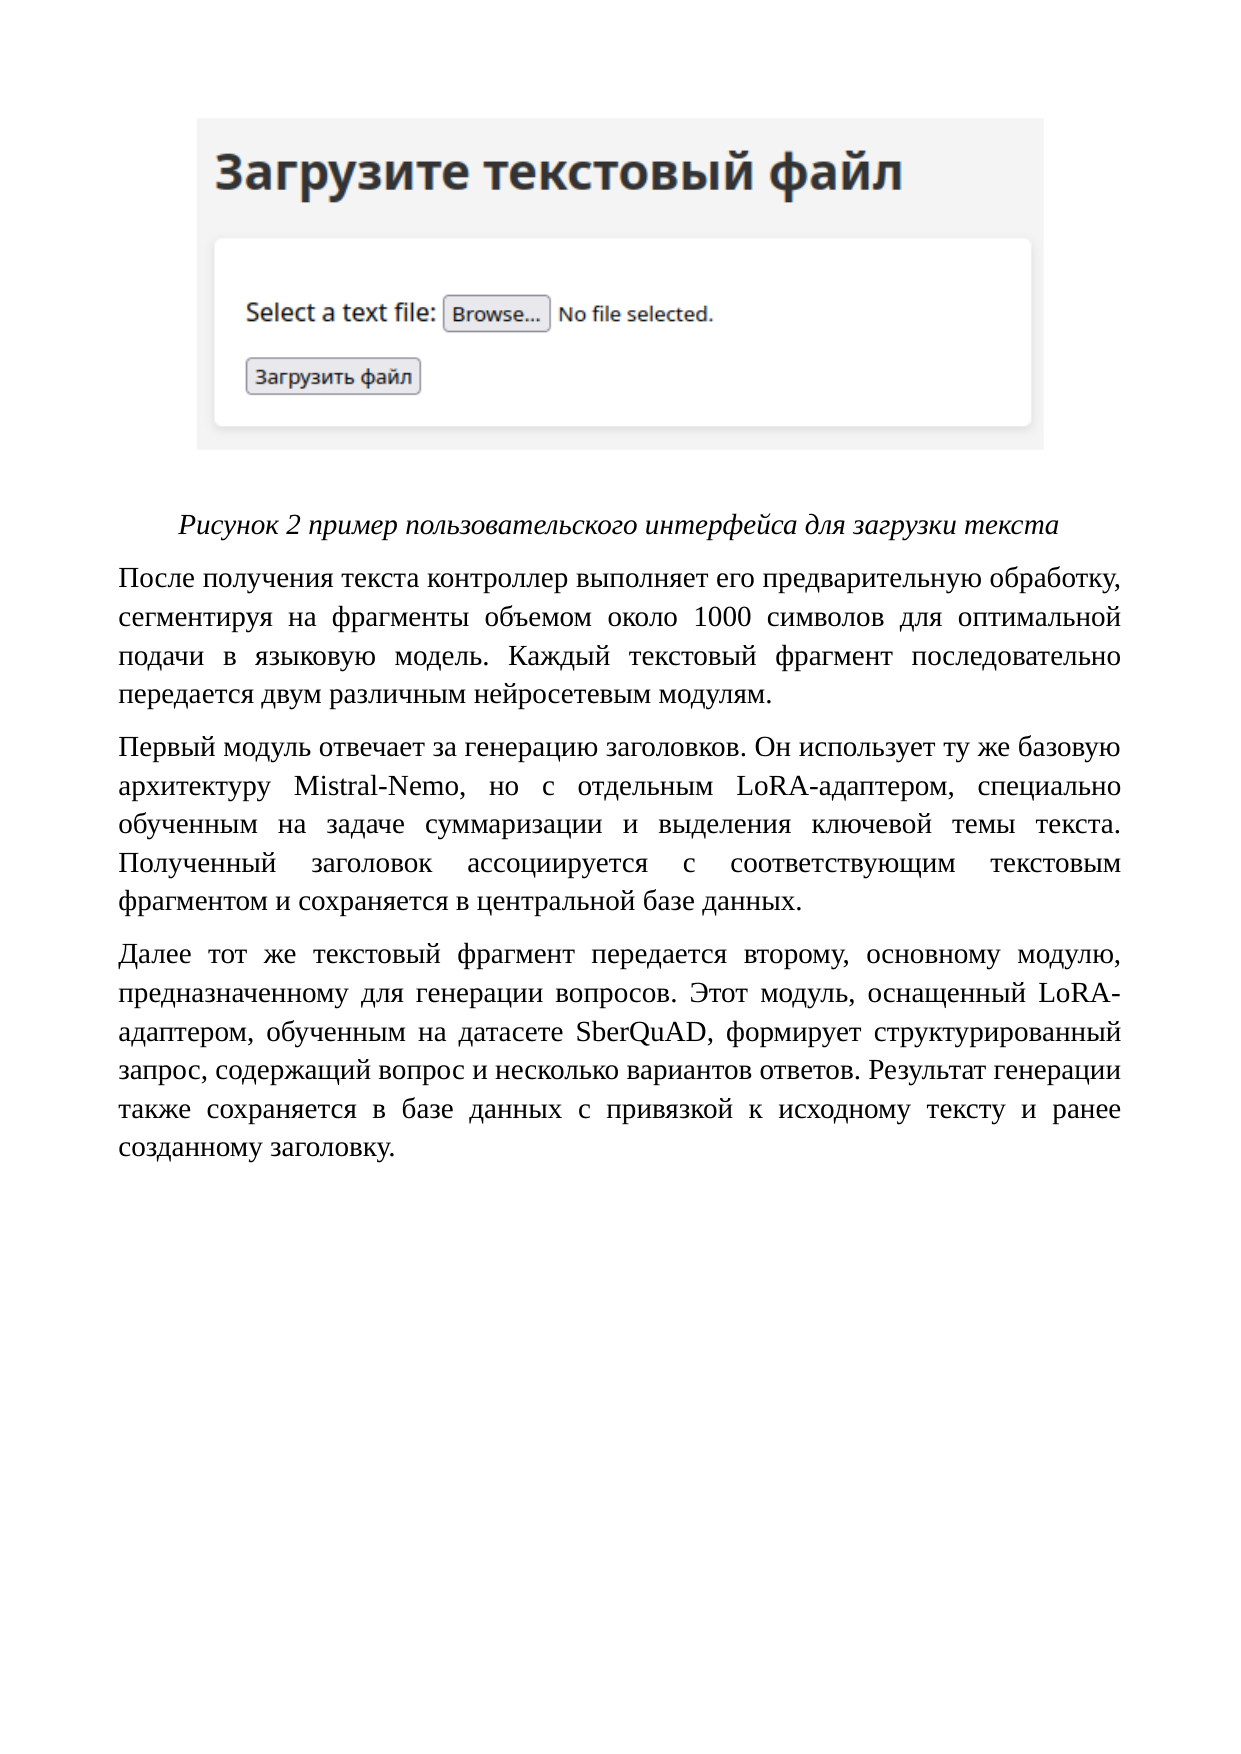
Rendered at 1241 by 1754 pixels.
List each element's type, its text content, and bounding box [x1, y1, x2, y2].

text После получения текста контроллер выполняет его предварительную обработку, сегментируя на фрагменты объемом около 1000 символов для оптимальной подачи в языковую модель. Каждый текстовый фрагмент последовательно передается двум различным нейросетевым модулям. [118, 561, 1122, 710]
picture [196, 118, 1044, 450]
text Далее тот же текстовый фрагмент передается второму, основному модулю, предназначенному для генерации вопросов. Этот модуль, оснащенный LoRA-адаптером, обученным на датасете SberQuAD, формирует структурированный запрос, содержащий вопрос и несколько вариантов ответов. Результат генерации также сохраняется в базе данных с привязкой к исходному тексту и ранее созданному заголовку. [118, 937, 1122, 1163]
text Рисунок 2 пример пользовательского интерфейса для загрузки текста [118, 507, 1122, 541]
text Первый модуль отвечает за генерацию заголовков. Он использует ту же базовую архитектуру Mistral-Nemo, но с отдельным LoRA-адаптером, специально обученным на задаче суммаризации и выделения ключевой темы текста. Полученный заголовок ассоциируется с соответствующим текстовым фрагментом и сохраняется в центральной базе данных. [118, 729, 1122, 917]
